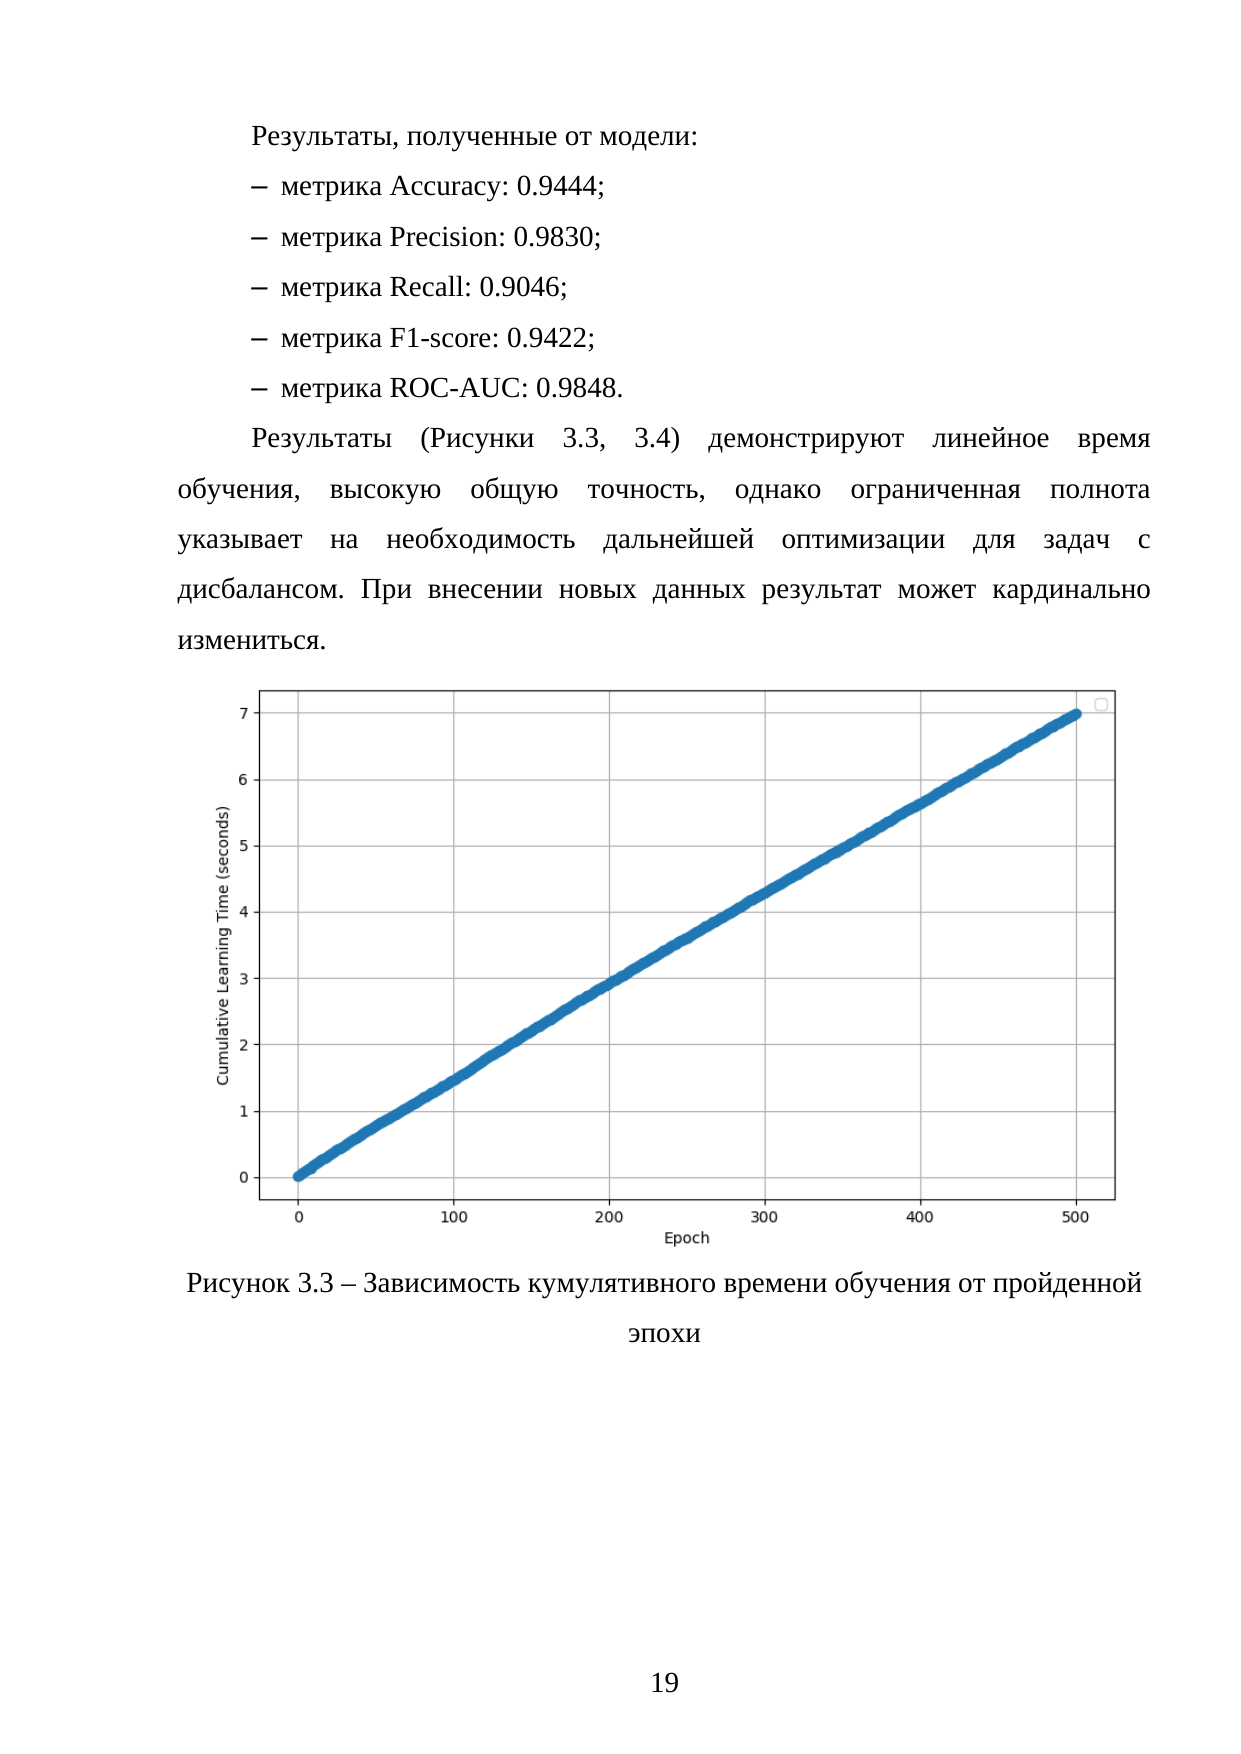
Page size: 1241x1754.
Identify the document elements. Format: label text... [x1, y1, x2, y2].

list метрика ROC-AUC: 0.9848. [177, 370, 1152, 404]
picture [211, 686, 1118, 1248]
text Результаты (Рисунки 3.3, 3.4) демонстрируют линейное время обучения, высокую общую точность, однако ограниченная полнота указывает на необходимость дальнейшей оптимизации для задач с дисбалансом. При внесении новых данных результат может кардинально измениться. [177, 421, 1152, 655]
text Рисунок 3.3 – Зависимость кумулятивного времени обучения от пройденной эпохи [177, 1265, 1152, 1349]
list метрика Accuracy: 0.9444; [177, 168, 1152, 202]
list метрика F1-score: 0.9422; [177, 320, 1152, 353]
list метрика Recall: 0.9046; [177, 269, 1152, 303]
text Результаты, полученные от модели: [177, 118, 1152, 152]
list метрика Precision: 0.9830; [177, 219, 1152, 252]
